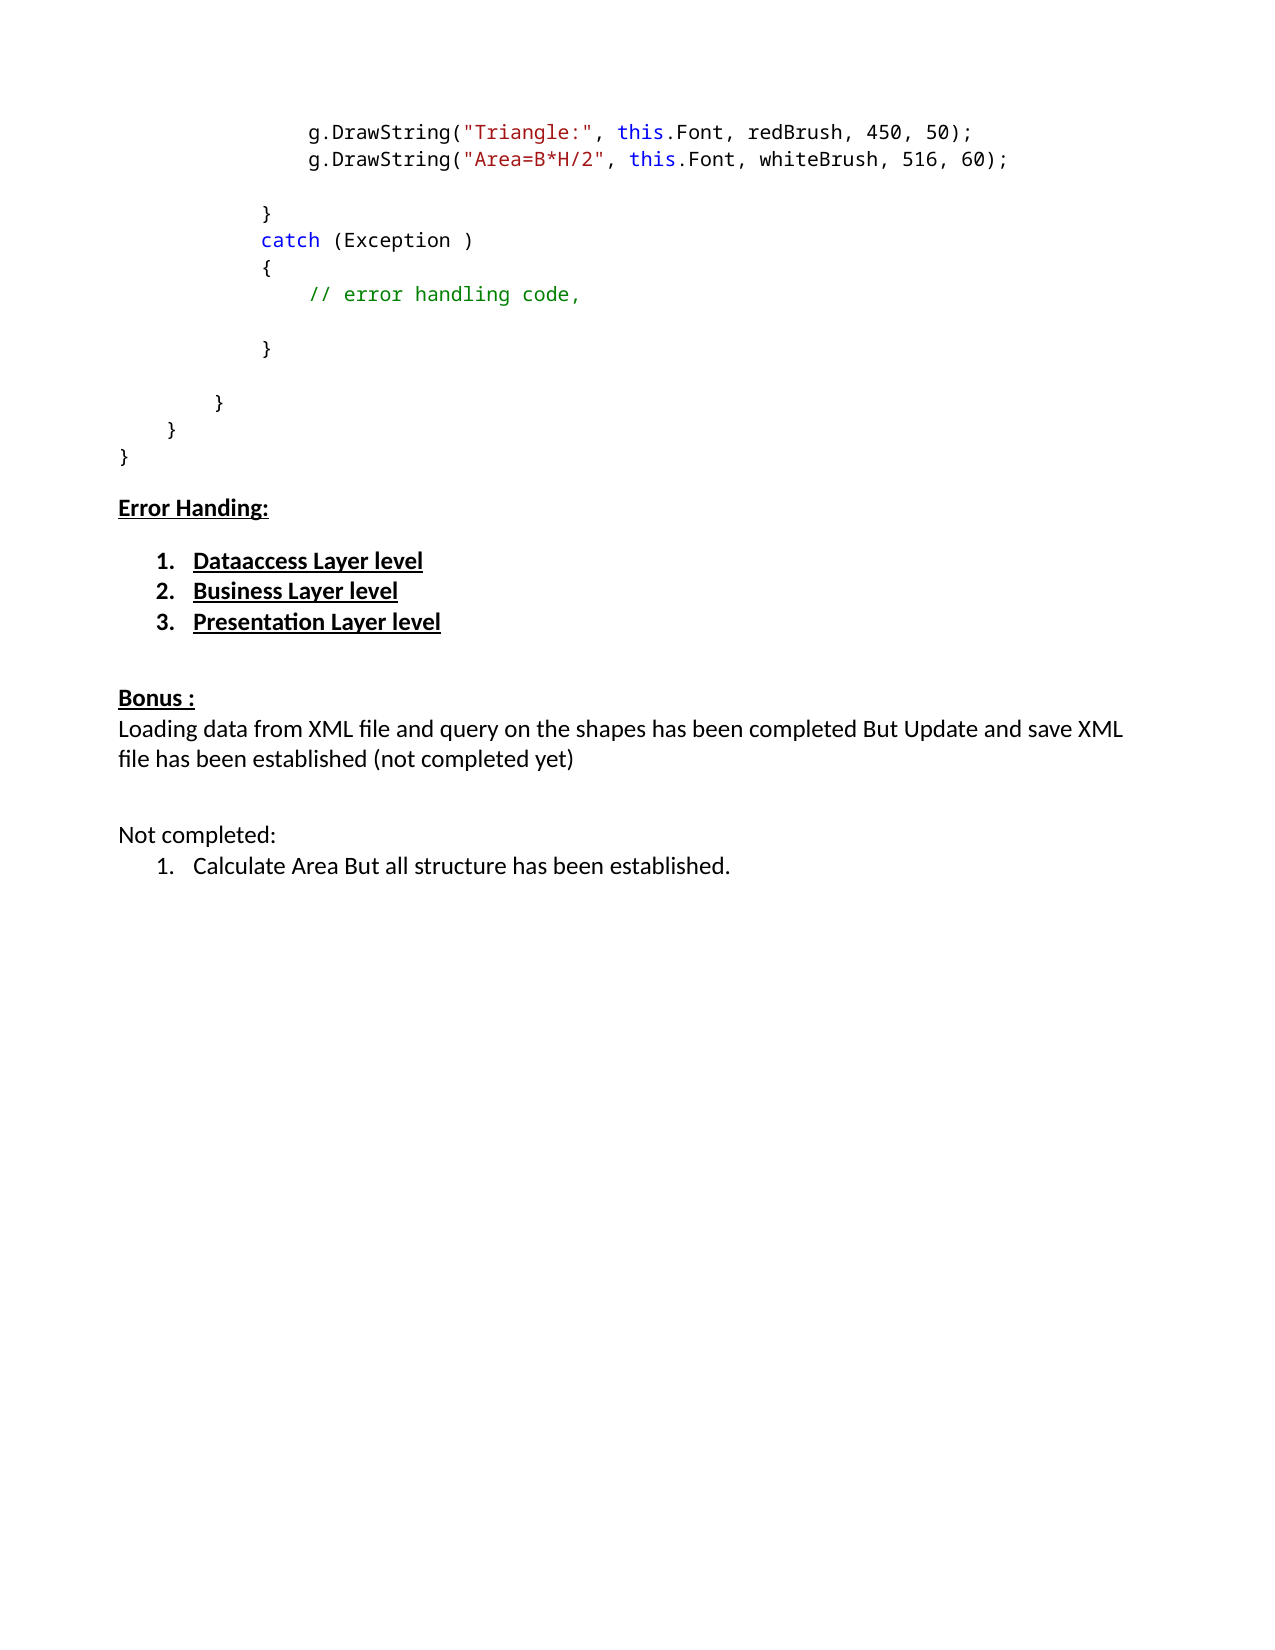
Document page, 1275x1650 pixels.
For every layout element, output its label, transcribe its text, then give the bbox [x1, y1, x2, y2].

text g.DrawString("Area=B*H/2", this.Font, whiteBrush, 516, 60); [118, 145, 1157, 172]
text Not completed: [118, 819, 1157, 850]
text Bonus : [118, 682, 1157, 713]
text } [118, 415, 1157, 442]
text } [118, 199, 1157, 226]
list Presentation Layer level [156, 606, 1157, 637]
text catch (Exception ) [118, 226, 1157, 253]
text } [118, 388, 1157, 415]
text } [118, 334, 1157, 361]
list Business Layer level [156, 576, 1157, 606]
text { [118, 253, 1157, 280]
list Dataaccess Layer level [156, 545, 1157, 576]
text Loading data from XML file and query on the shapes has been completed But Update and save XML file has been established (not completed yet) [118, 713, 1157, 774]
list Calculate Area But all structure has been established. [156, 850, 1157, 880]
text } [118, 442, 1157, 469]
text // error handling code, [118, 280, 1157, 307]
text Error Handing: [118, 492, 1157, 522]
text g.DrawString("Triangle:", this.Font, redBrush, 450, 50); [118, 118, 1157, 145]
